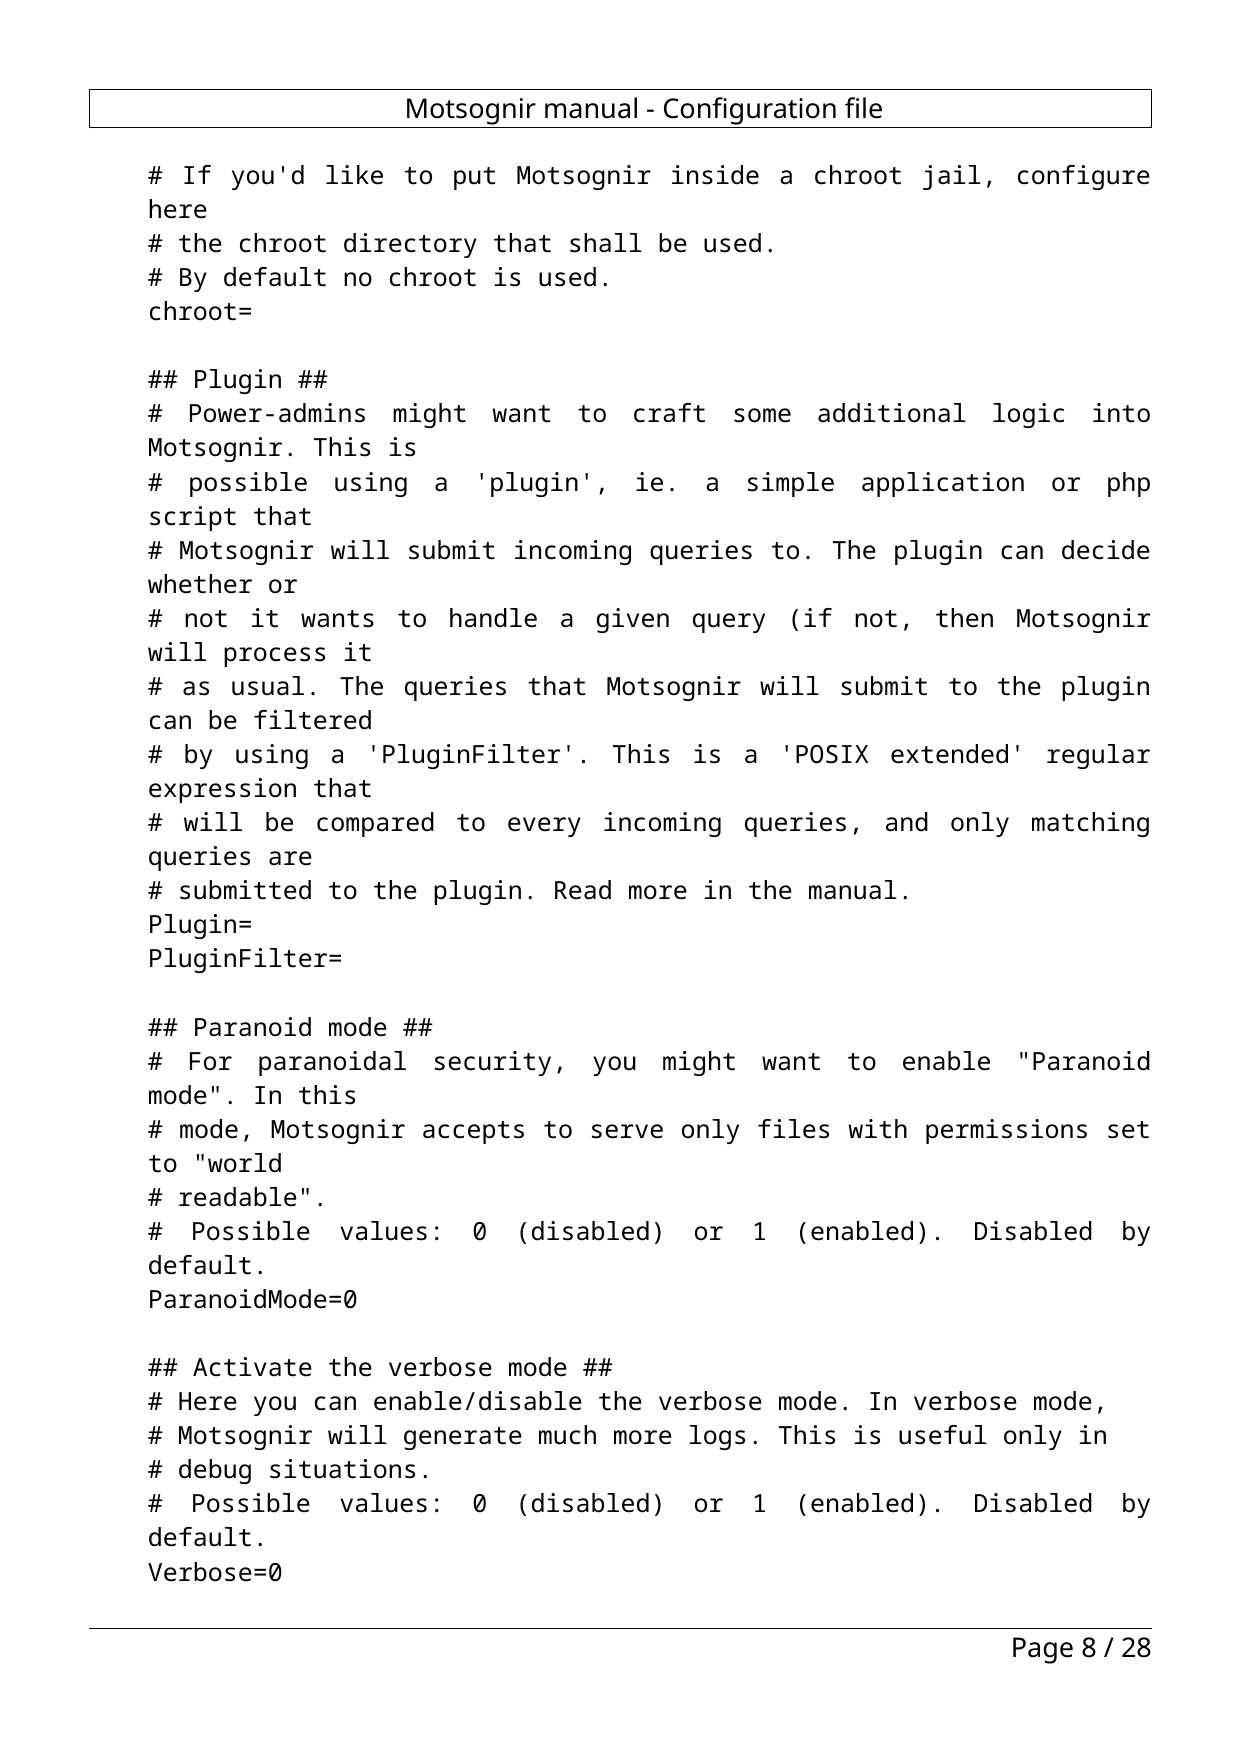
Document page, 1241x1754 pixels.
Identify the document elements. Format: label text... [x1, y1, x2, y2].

text Plugin= [148, 907, 1152, 941]
text # mode, Motsognir accepts to serve only files with permissions set to "world [148, 1111, 1152, 1179]
text # by using a 'PluginFilter'. This is a 'POSIX extended' regular expression that [148, 737, 1152, 805]
text # If you'd like to put Motsognir inside a chroot jail, configure here [148, 158, 1152, 226]
text # readable". [148, 1179, 1152, 1213]
text ParanoidMode=0 [148, 1282, 1152, 1316]
text # will be compared to every incoming queries, and only matching queries are [148, 805, 1152, 873]
text # as usual. The queries that Motsognir will submit to the plugin can be filtered [148, 668, 1152, 737]
text # possible using a 'plugin', ie. a simple application or php script that [148, 464, 1152, 532]
text # the chroot directory that shall be used. [148, 226, 1152, 260]
text # Motsognir will generate much more logs. This is useful only in [148, 1418, 1152, 1452]
text # Here you can enable/disable the verbose mode. In verbose mode, [148, 1384, 1152, 1418]
text # submitted to the plugin. Read more in the manual. [148, 873, 1152, 907]
text # By default no chroot is used. [148, 260, 1152, 294]
text ## Activate the verbose mode ## [148, 1350, 1152, 1384]
text chroot= [148, 294, 1152, 328]
text # Motsognir will submit incoming queries to. The plugin can decide whether or [148, 532, 1152, 600]
text # debug situations. [148, 1452, 1152, 1486]
text # Possible values: 0 (disabled) or 1 (enabled). Disabled by default. [148, 1213, 1152, 1282]
text ## Plugin ## [148, 362, 1152, 396]
text # For paranoidal security, you might want to enable "Paranoid mode". In this [148, 1043, 1152, 1111]
text PluginFilter= [148, 941, 1152, 975]
text # Power-admins might want to craft some additional logic into Motsognir. This is [148, 396, 1152, 464]
text # not it wants to handle a given query (if not, then Motsognir will process it [148, 600, 1152, 668]
text # Possible values: 0 (disabled) or 1 (enabled). Disabled by default. [148, 1486, 1152, 1554]
text ## Paranoid mode ## [148, 1009, 1152, 1043]
text Verbose=0 [148, 1554, 1152, 1588]
